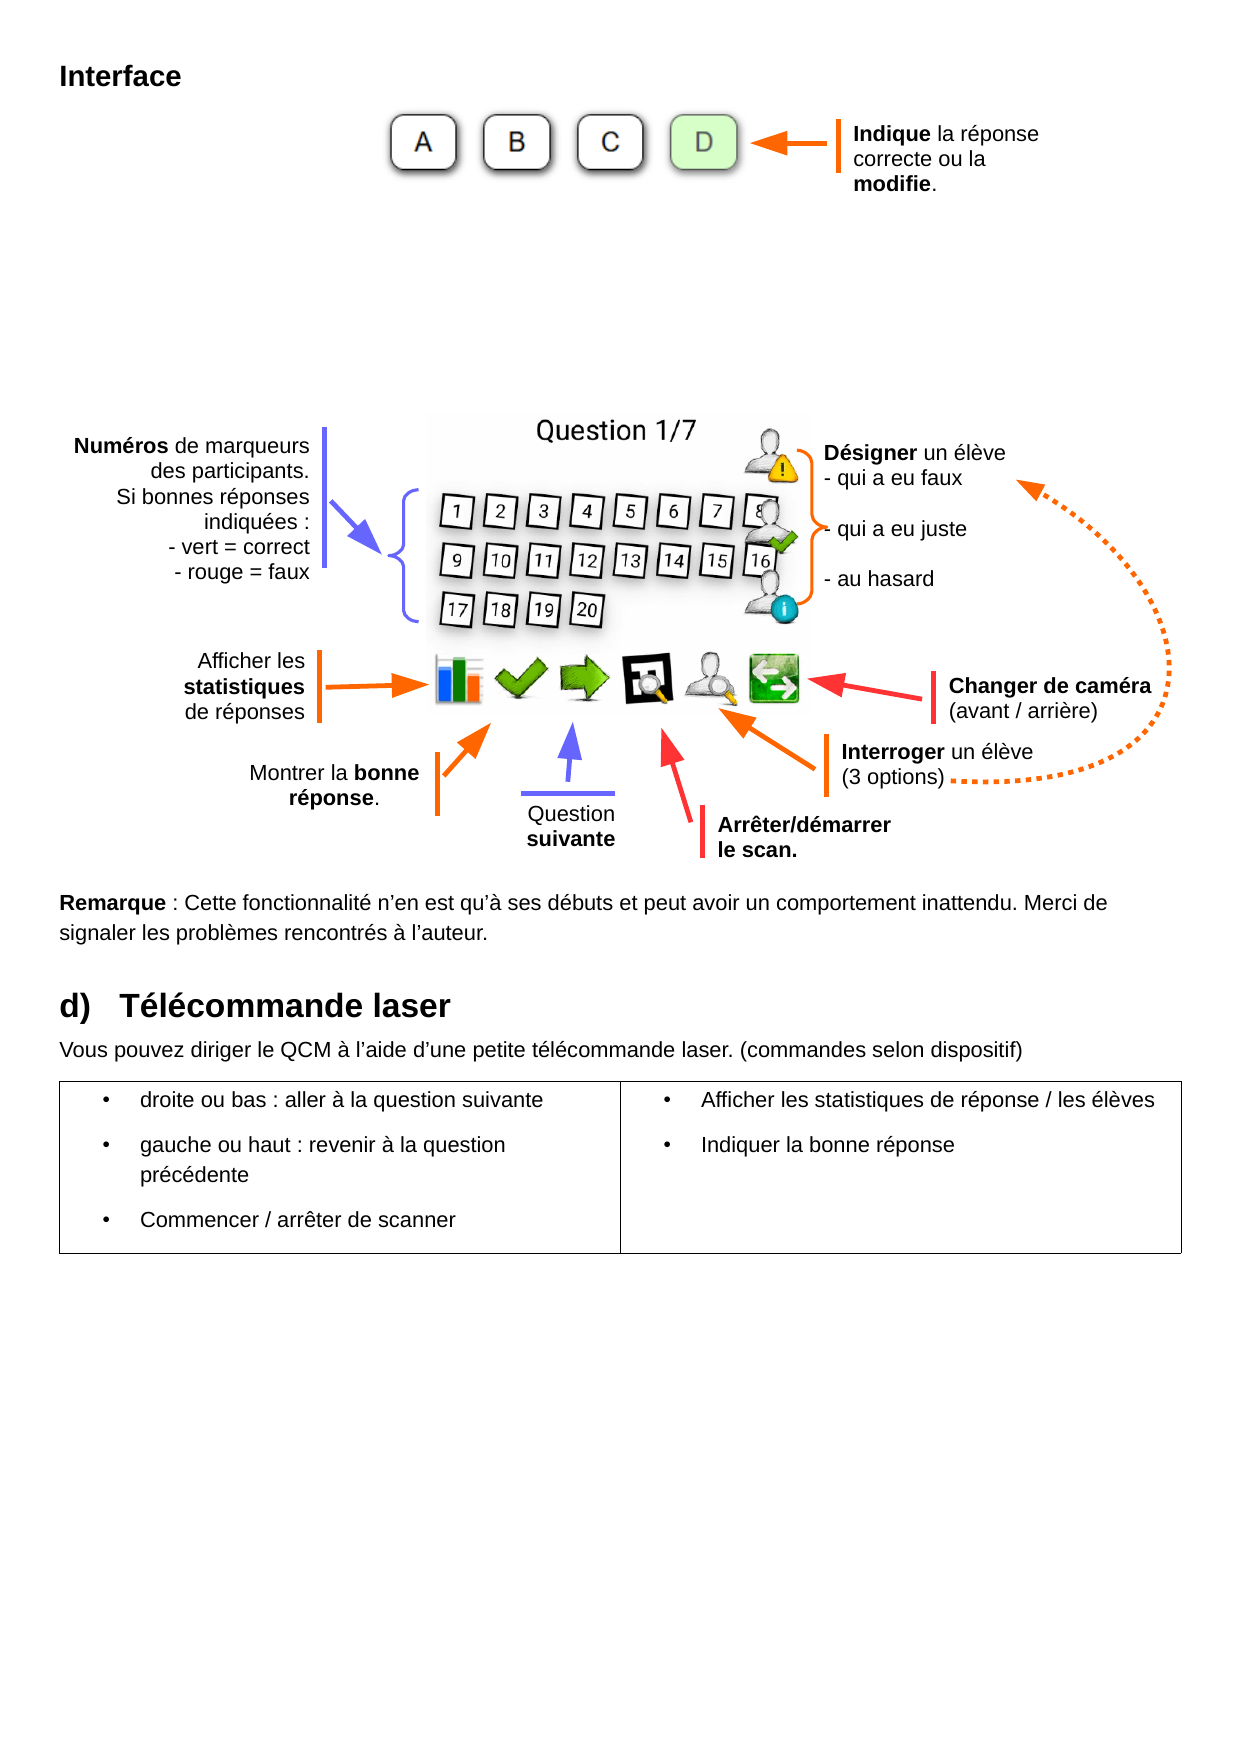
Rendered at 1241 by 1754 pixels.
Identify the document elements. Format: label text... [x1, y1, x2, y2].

text Vous pouvez diriger le QCM à l’aide d’une petite télécommande laser. (commandes selon dispositif) [59, 1037, 1181, 1062]
table_header Afficher les statistiques de réponse / les élèves Indiquer la bonne réponse [621, 1082, 1181, 1253]
picture [372, 105, 751, 185]
subtitle Télécommande laser [59, 986, 1181, 1024]
table_header droite ou bas : aller à la question suivante gauche ou haut : revenir à la question précédente Commencer / arrêter de scanner [60, 1082, 620, 1253]
text Remarque : Cette fonctionnalité n’en est qu’à ses débuts et peut avoir un comportement inattendu. Merci de signaler les problèmes rencontrés à l’auteur. [59, 890, 1181, 945]
subtitle Interface [59, 59, 1181, 93]
picture [426, 412, 810, 714]
